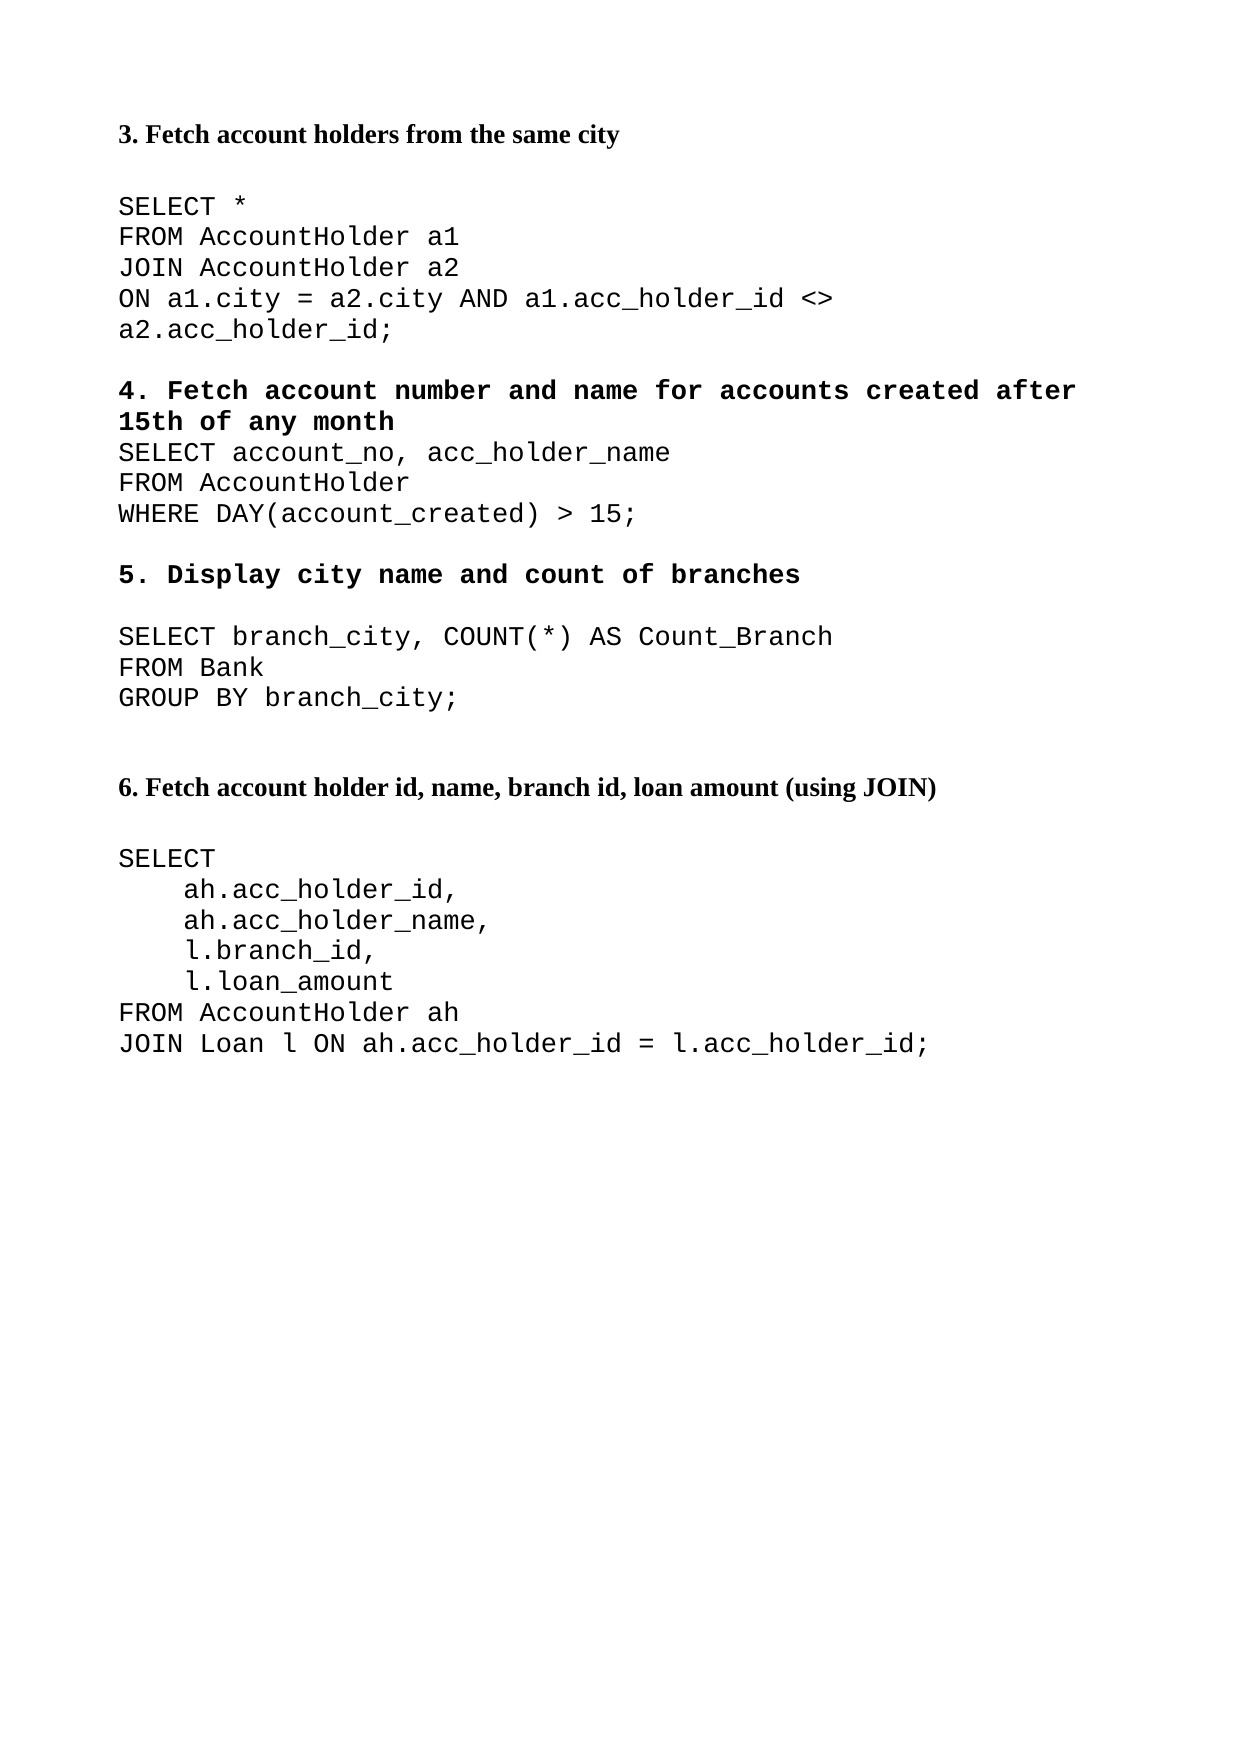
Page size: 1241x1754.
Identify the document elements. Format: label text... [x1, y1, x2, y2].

text 4. Fetch account number and name for accounts created after 15th of any month [118, 377, 1122, 438]
text JOIN Loan l ON ah.acc_holder_id = l.acc_holder_id; [118, 1029, 1122, 1060]
text FROM AccountHolder ah [118, 999, 1122, 1029]
text FROM AccountHolder [118, 469, 1122, 500]
text ah.acc_holder_id, [118, 876, 1122, 906]
text ah.acc_holder_name, [118, 906, 1122, 937]
text SELECT * [118, 192, 1122, 223]
text l.loan_amount [118, 968, 1122, 999]
text l.branch_id, [118, 937, 1122, 968]
text SELECT account_no, acc_holder_name [118, 438, 1122, 469]
text ON a1.city = a2.city AND a1.acc_holder_id <> a2.acc_holder_id; [118, 285, 1122, 346]
subtitle 3. Fetch account holders from the same city [118, 118, 1122, 149]
text WHERE DAY(account_created) > 15; [118, 500, 1122, 531]
text SELECT branch_city, COUNT(*) AS Count_Branch [118, 623, 1122, 653]
text SELECT [118, 845, 1122, 876]
text FROM AccountHolder a1 [118, 223, 1122, 254]
text 5. Display city name and count of branches [118, 561, 1122, 592]
text GROUP BY branch_city; [118, 684, 1122, 715]
text JOIN AccountHolder a2 [118, 254, 1122, 285]
subtitle 6. Fetch account holder id, name, branch id, loan amount (using JOIN) [118, 771, 1122, 802]
text FROM Bank [118, 653, 1122, 684]
